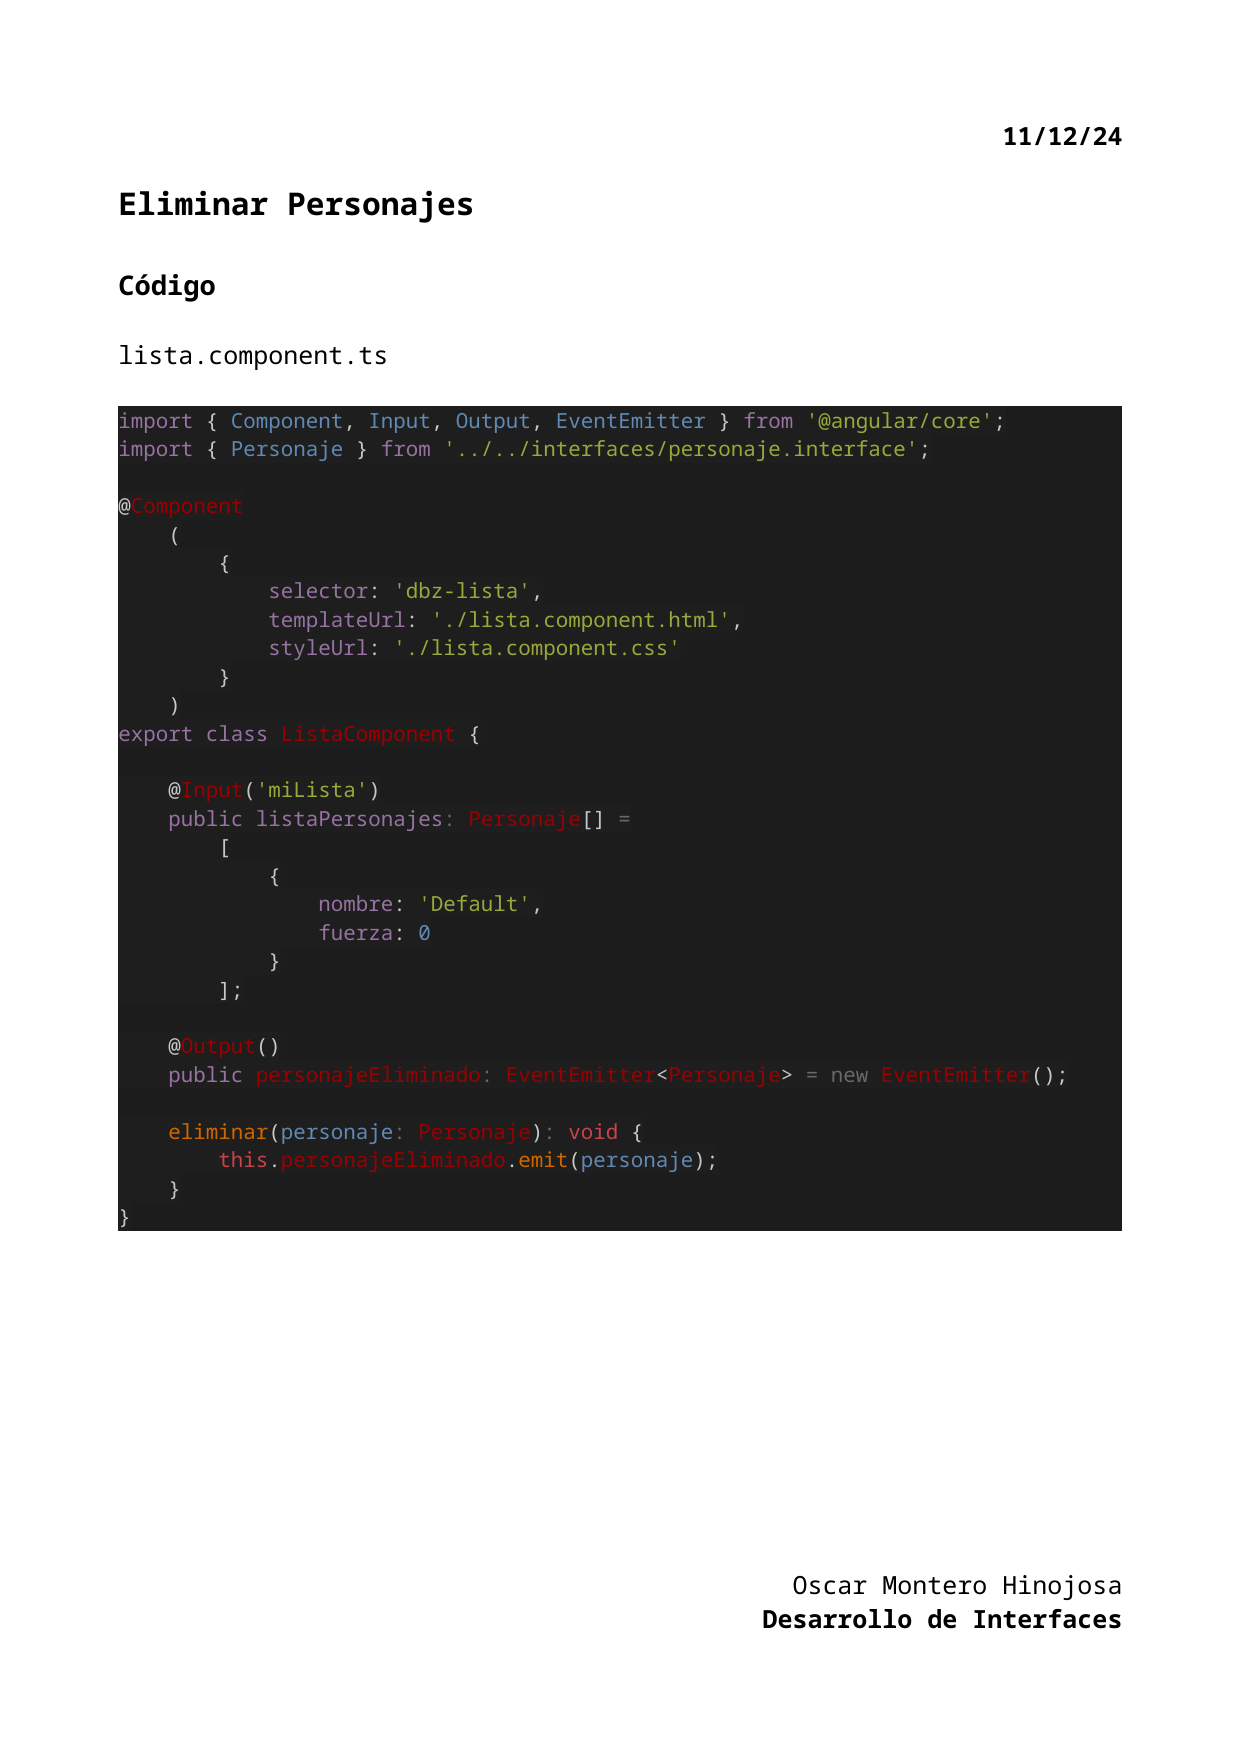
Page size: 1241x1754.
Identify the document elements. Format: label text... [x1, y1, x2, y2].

text @Input('miLista') [118, 776, 1122, 804]
text ( [118, 520, 1122, 548]
text styleUrl: './lista.component.css' [118, 633, 1122, 662]
text ) [118, 690, 1122, 719]
text Código [118, 267, 1122, 304]
text } [118, 1174, 1122, 1202]
text eliminar(personaje: Personaje): void { [118, 1117, 1122, 1145]
text public personajeEliminado: EventEmitter<Personaje> = new EventEmitter(); [118, 1060, 1122, 1088]
text ]; [118, 975, 1122, 1003]
text @Component [118, 491, 1122, 520]
text { [118, 548, 1122, 577]
text this.personajeEliminado.emit(personaje); [118, 1145, 1122, 1174]
text public listaPersonajes: Personaje[] = [118, 804, 1122, 832]
text import { Personaje } from '../../interfaces/personaje.interface'; [118, 434, 1122, 463]
text } [118, 662, 1122, 690]
text nombre: 'Default', [118, 889, 1122, 918]
text } [118, 1202, 1122, 1231]
text fuerza: 0 [118, 918, 1122, 946]
text [ [118, 832, 1122, 861]
text @Output() [118, 1032, 1122, 1060]
text lista.component.ts [118, 338, 1122, 372]
text import { Component, Input, Output, EventEmitter } from '@angular/core'; [118, 406, 1122, 434]
text export class ListaComponent { [118, 719, 1122, 747]
text } [118, 946, 1122, 975]
text { [118, 861, 1122, 889]
text Eliminar Personajes [118, 182, 1122, 224]
text templateUrl: './lista.component.html', [118, 605, 1122, 633]
text selector: 'dbz-lista', [118, 577, 1122, 605]
